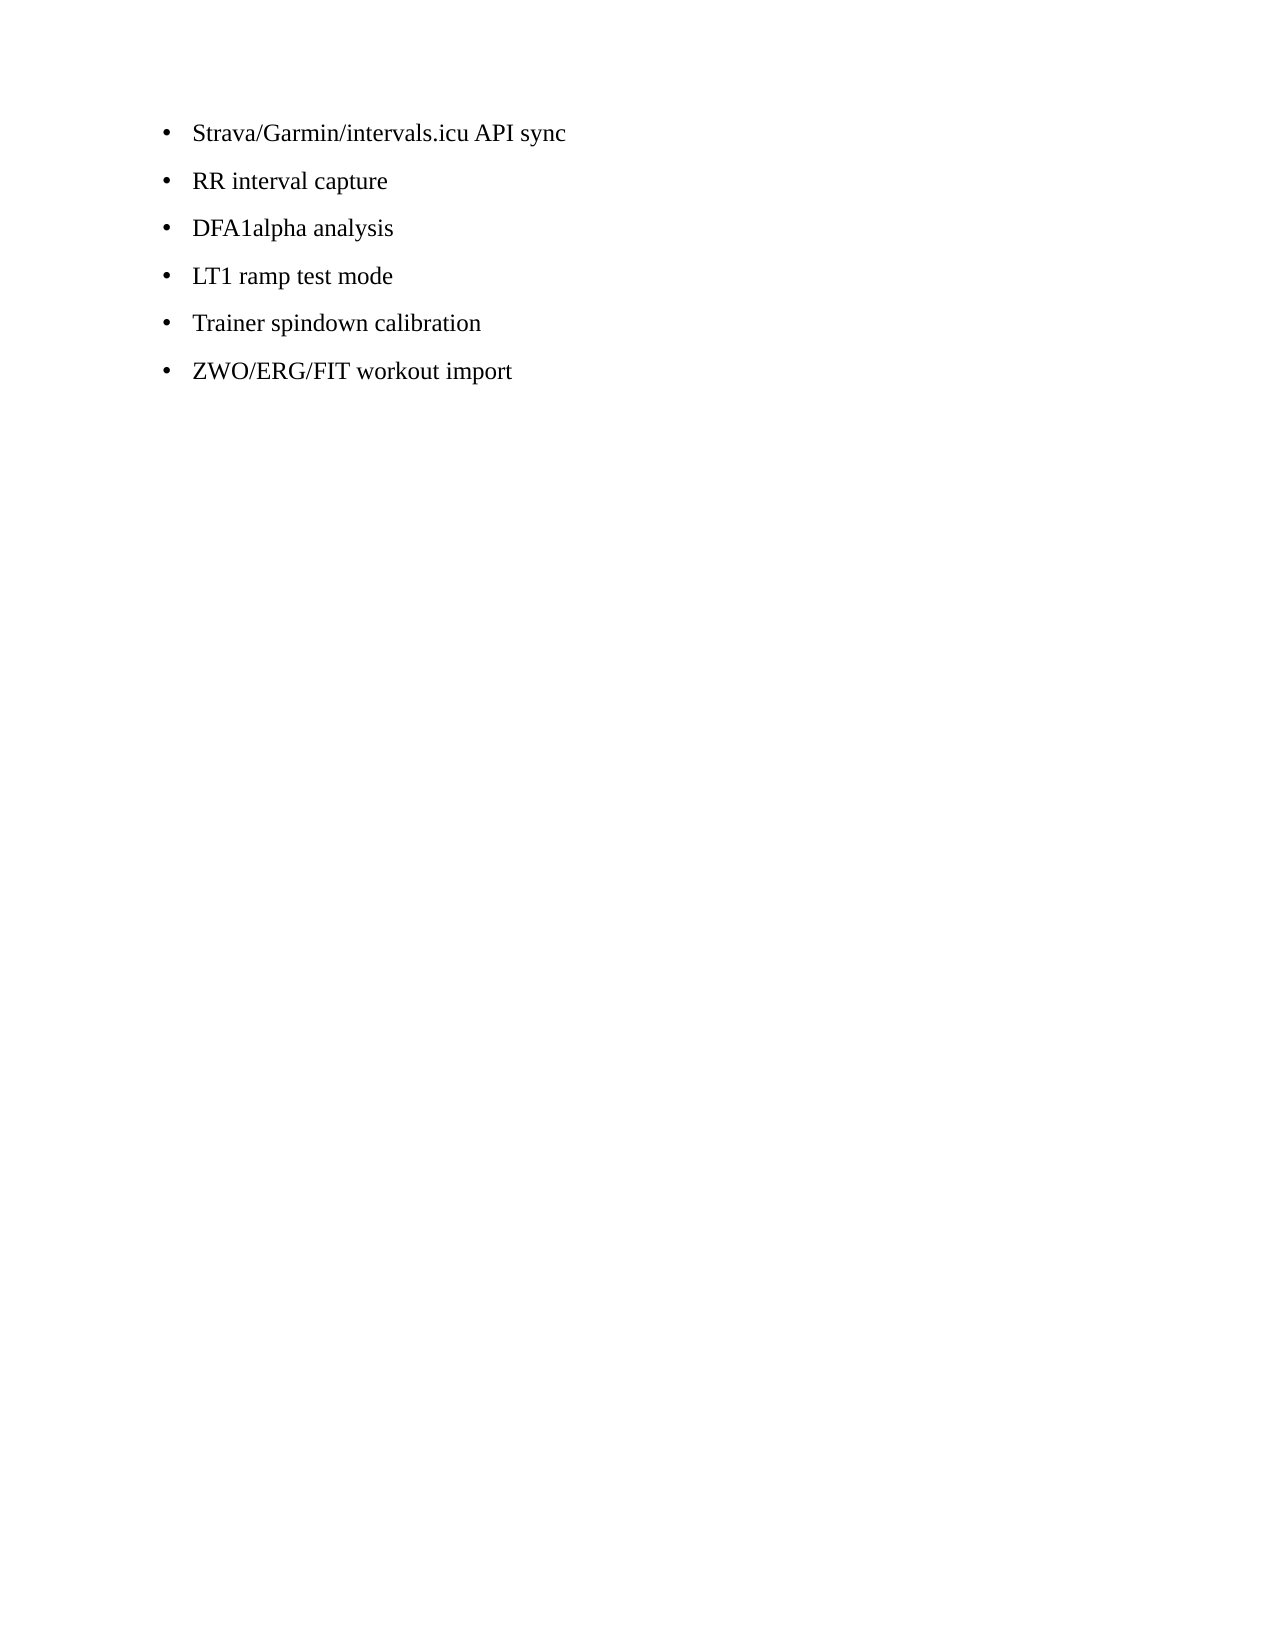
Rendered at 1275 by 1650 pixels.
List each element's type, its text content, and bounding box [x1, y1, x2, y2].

list ZWO/ERG/FIT workout import [162, 356, 1157, 385]
list RR interval capture [162, 166, 1157, 194]
list Strava/Garmin/intervals.icu API sync [162, 118, 1157, 147]
list Trainer spindown calibration [162, 308, 1157, 337]
list DFA1alpha analysis [162, 213, 1157, 242]
list LT1 ramp test mode [162, 261, 1157, 290]
